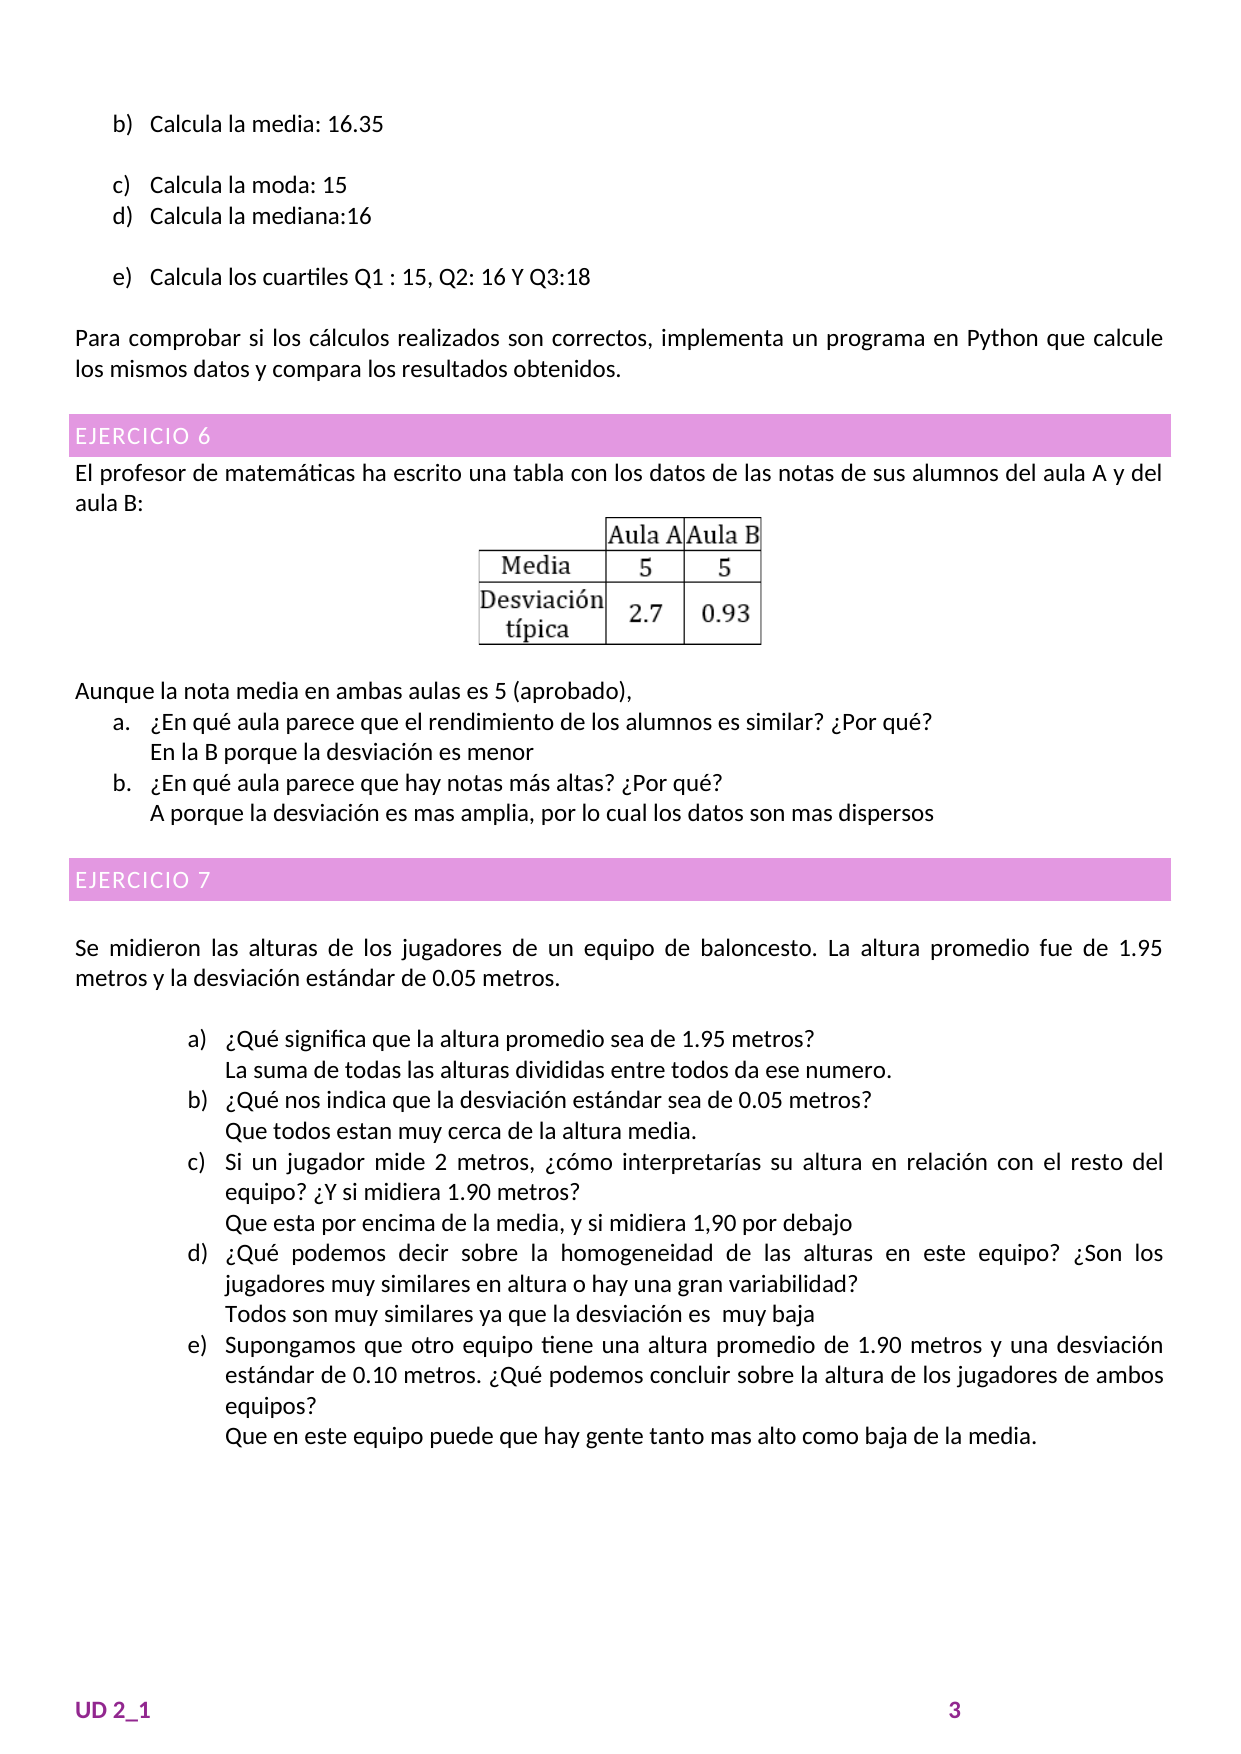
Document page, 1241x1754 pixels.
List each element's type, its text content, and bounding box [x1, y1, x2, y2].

list En la B porque la desviación es menor [112, 736, 1165, 767]
list Calcula la mediana:16 [112, 200, 1165, 231]
list Calcula la media: 16.35 [112, 108, 1165, 139]
list ¿En qué aula parece que el rendimiento de los alumnos es similar? ¿Por qué? [112, 706, 1165, 736]
list Que esta por encima de la media, y si midiera 1,90 por debajo [187, 1207, 1165, 1237]
subtitle EJERCICIO 7 [75, 865, 1165, 895]
text Para comprobar si los cálculos realizados son correctos, implementa un programa en Python que calcule los mismos datos y compara los resultados obtenidos. [75, 322, 1165, 383]
list La suma de todas las alturas divididas entre todos da ese numero. [187, 1054, 1165, 1084]
text El profesor de matemáticas ha escrito una tabla con los datos de las notas de sus alumnos del aula A y del aula B: [75, 457, 1165, 518]
list Que todos estan muy cerca de la altura media. [187, 1115, 1165, 1146]
list ¿En qué aula parece que hay notas más altas? ¿Por qué? [112, 767, 1165, 797]
list Todos son muy similares ya que la desviación es muy baja [187, 1298, 1165, 1329]
text Aunque la nota media en ambas aulas es 5 (aprobado), [75, 675, 1165, 706]
list Supongamos que otro equipo tiene una altura promedio de 1.90 metros y una desviación estándar de 0.10 metros. ¿Qué podemos concluir sobre la altura de los jugadores de ambos equipos? [187, 1329, 1165, 1420]
subtitle EJERCICIO 6 [75, 420, 1165, 451]
list ¿Qué podemos decir sobre la homogeneidad de las alturas en este equipo? ¿Son los jugadores muy similares en altura o hay una gran variabilidad? [187, 1237, 1165, 1298]
list Calcula los cuartiles Q1 : 15, Q2: 16 Y Q3:18 [112, 261, 1165, 292]
list ¿Qué nos indica que la desviación estándar sea de 0.05 metros? [187, 1084, 1165, 1115]
list Que en este equipo puede que hay gente tanto mas alto como baja de la media. [187, 1420, 1165, 1451]
list Calcula la moda: 15 [112, 169, 1165, 200]
list Si un jugador mide 2 metros, ¿cómo interpretarías su altura en relación con el resto del equipo? ¿Y si midiera 1.90 metros? [187, 1146, 1165, 1207]
picture [478, 517, 762, 645]
list ¿Qué significa que la altura promedio sea de 1.95 metros? [187, 1023, 1165, 1054]
text Se midieron las alturas de los jugadores de un equipo de baloncesto. La altura promedio fue de 1.95 metros y la desviación estándar de 0.05 metros. [75, 932, 1165, 993]
list A porque la desviación es mas amplia, por lo cual los datos son mas dispersos [112, 797, 1165, 828]
